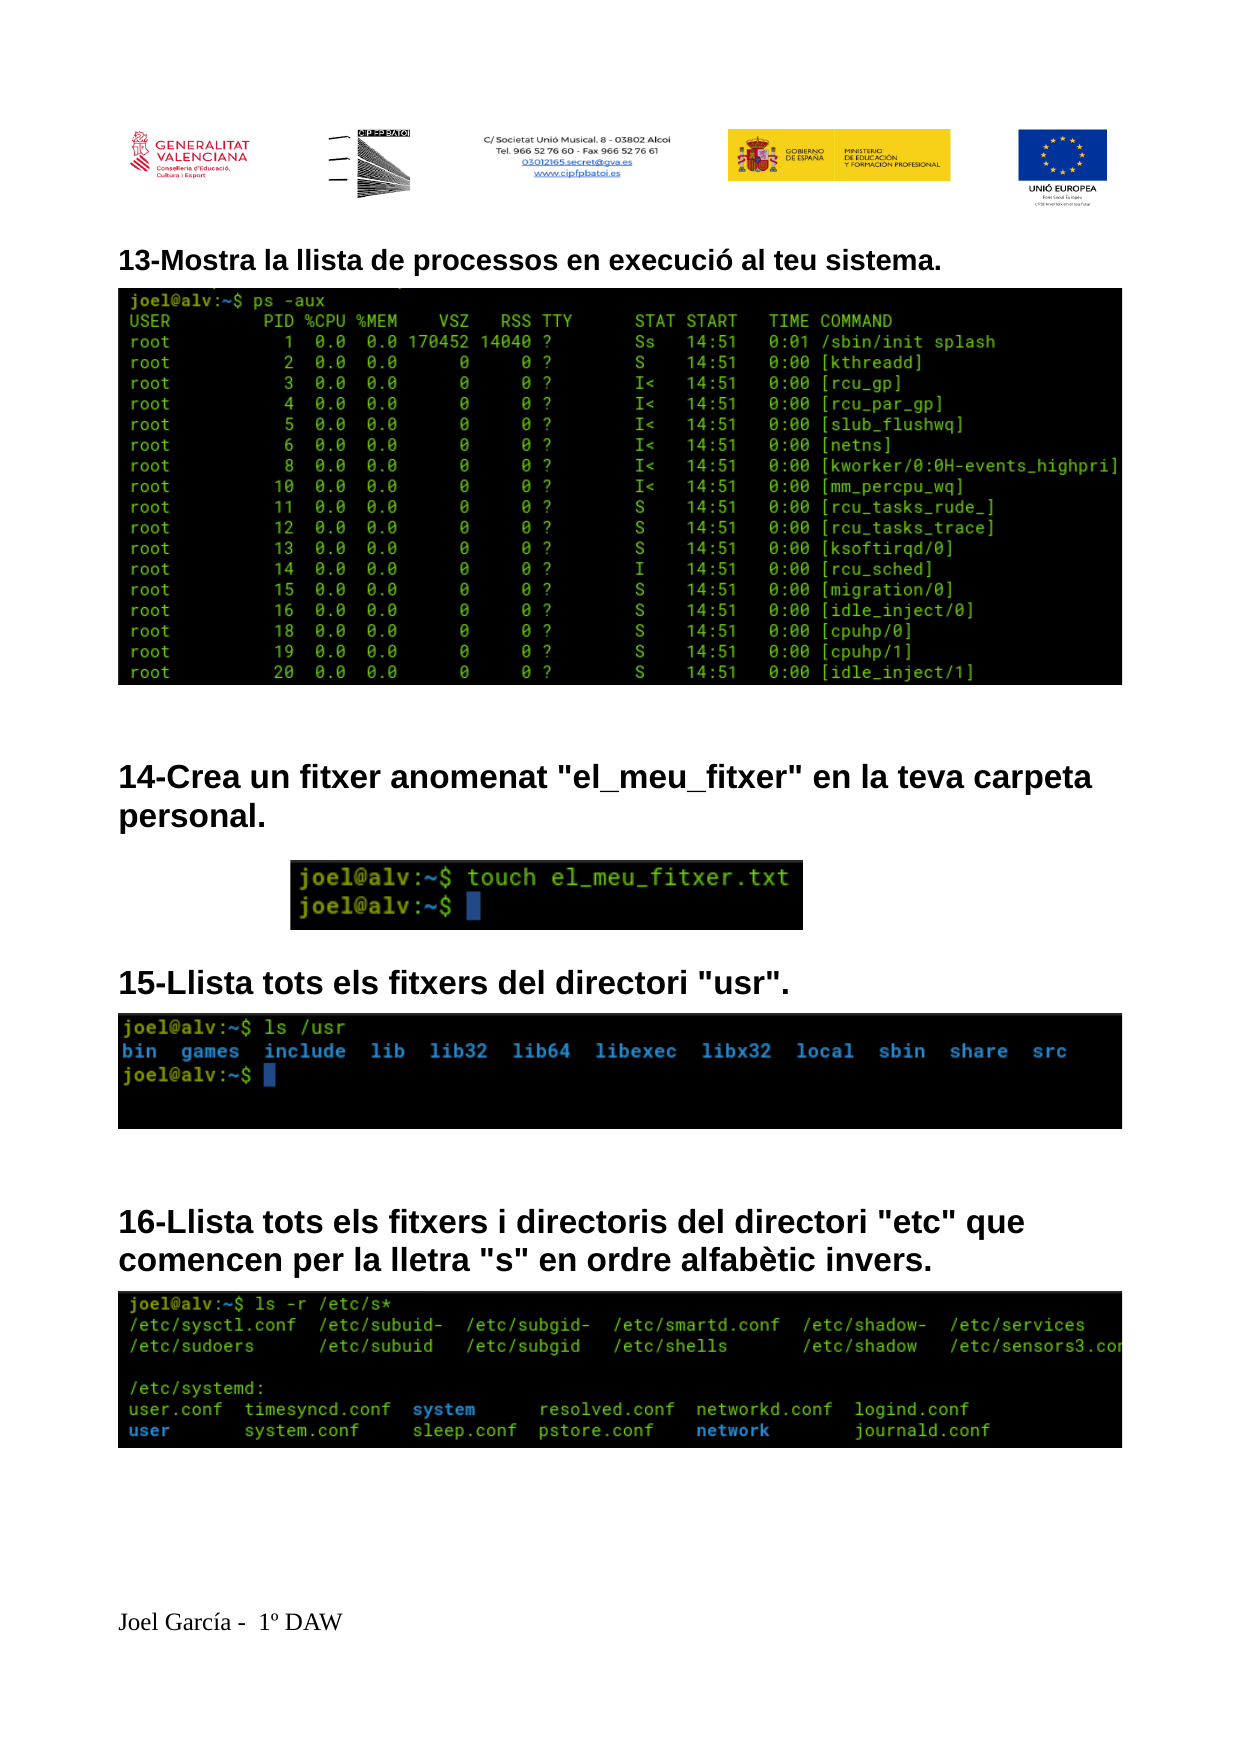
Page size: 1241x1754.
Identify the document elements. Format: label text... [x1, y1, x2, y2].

picture [118, 288, 1123, 685]
picture [290, 860, 803, 930]
subtitle 14-Crea un fitxer anomenat "el_meu_fitxer" en la teva carpeta personal. [118, 757, 1122, 834]
picture [118, 1291, 1123, 1448]
subtitle 16-Llista tots els fitxers i directoris del directori "etc" que comencen per la lletra "s" en ordre alfabètic invers. [118, 1202, 1122, 1279]
picture [118, 1013, 1123, 1129]
subtitle 15-Llista tots els fitxers del directori "usr". [118, 963, 1122, 1001]
picture [118, 118, 1118, 209]
subtitle 13-Mostra la llista de processos en execució al teu sistema. [118, 242, 1122, 276]
